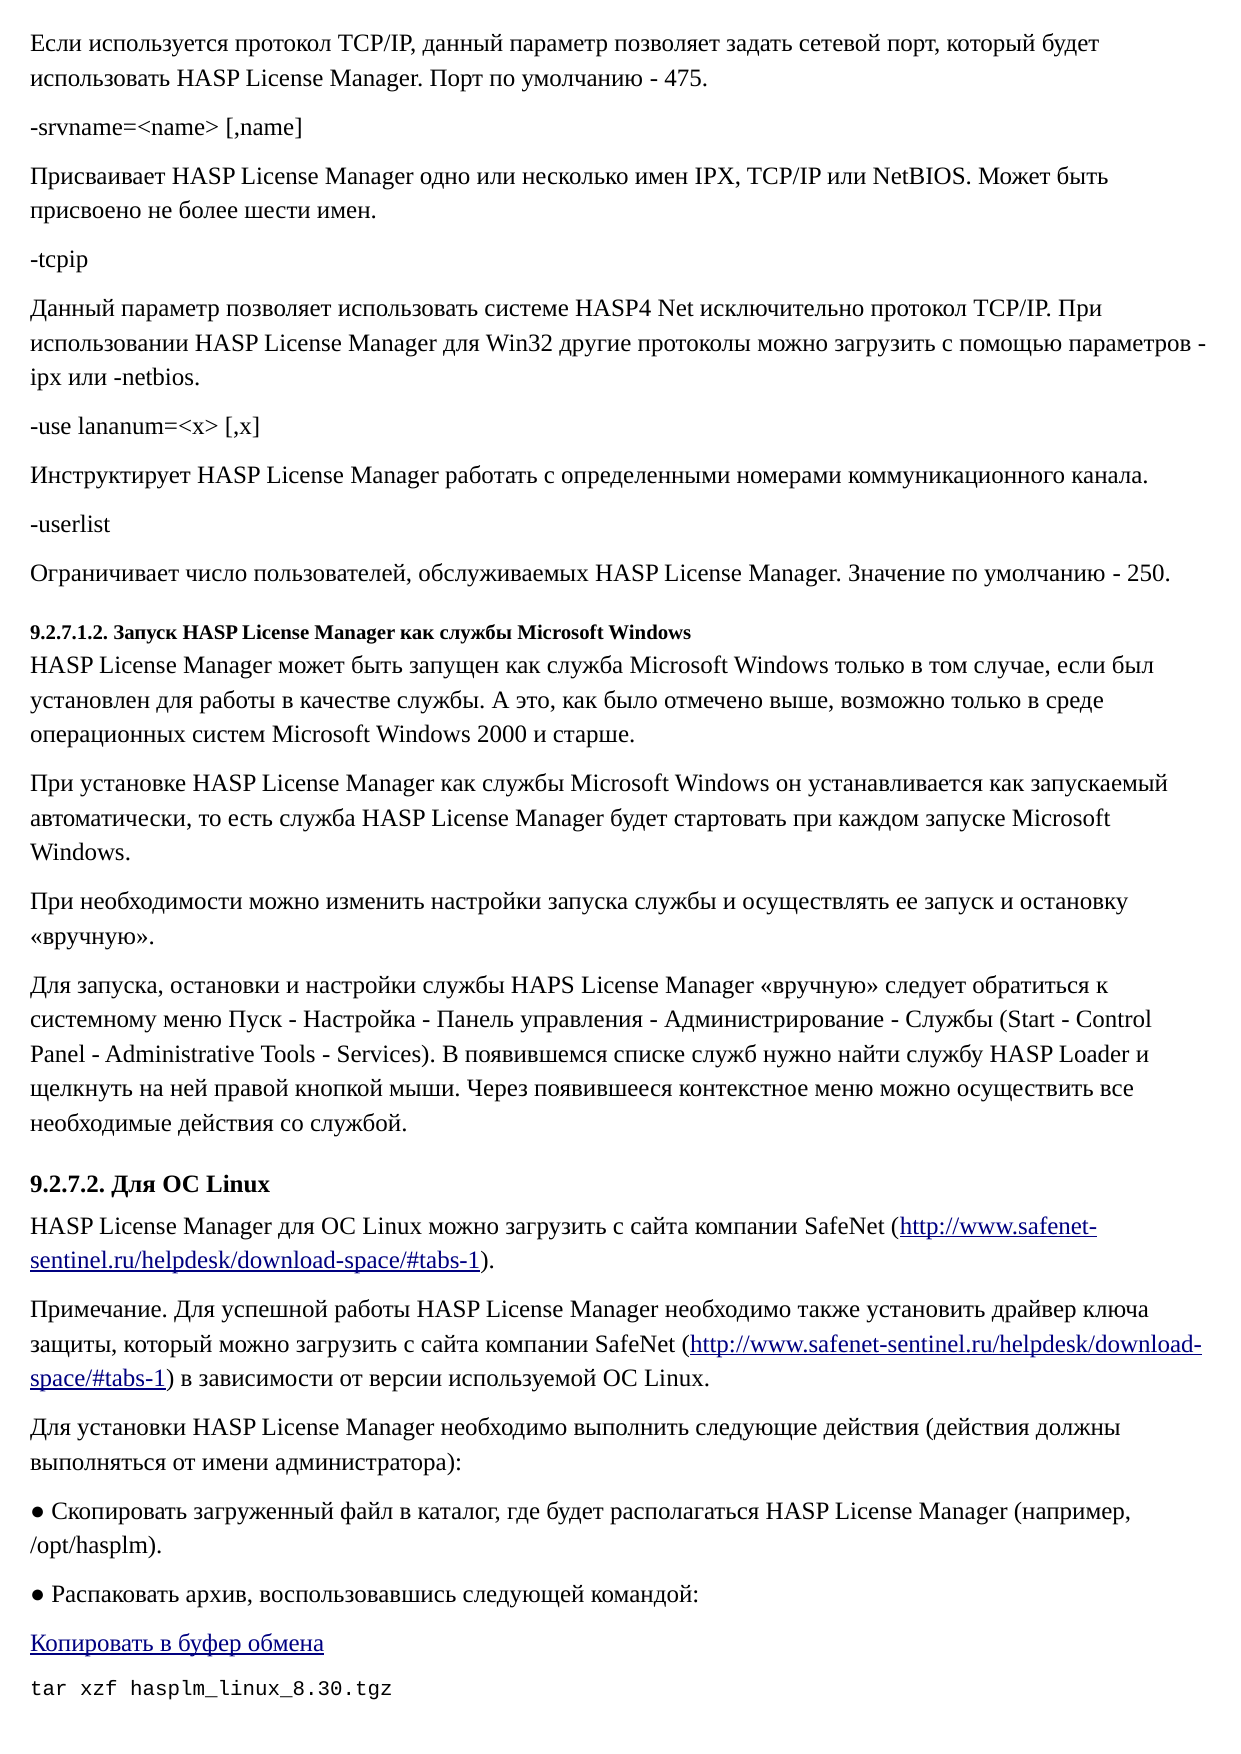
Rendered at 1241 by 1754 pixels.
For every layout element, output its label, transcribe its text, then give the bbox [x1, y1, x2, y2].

text Данный параметр позволяет использовать системе HASP4 Net исключительно протокол TCP/IP. При использовании HASP License Manager для Win32 другие протоколы можно загрузить с помощью параметров -ipx или -netbios. [30, 293, 1211, 391]
text Примечание. Для успешной работы HASP License Manager необходимо также установить драйвер ключа защиты, который можно загрузить с сайта компании SafeNet (http://www.safenet-sentinel.ru/helpdesk/download-space/#tabs-1) в зависимости от версии используемой ОС Linux. [30, 1294, 1211, 1392]
text При необходимости можно изменить настройки запуска службы и осуществлять ее запуск и остановку «вручную». [30, 886, 1211, 950]
text HASP License Manager может быть запущен как служба Microsoft Windows только в том случае, если был установлен для работы в качестве службы. А это, как было отмечено выше, возможно только в среде операционных систем Microsoft Windows 2000 и старше. [30, 650, 1211, 748]
text Ограничивает число пользователей, обслуживаемых HASP License Manager. Значение по умолчанию ‑ 250. [30, 558, 1211, 587]
text -srvname=<name> [,name] [30, 112, 1211, 140]
subtitle 9.2.7.2. Для ОС Linux [30, 1169, 1211, 1198]
subtitle 9.2.7.1.2. Запуск HASP License Manager как службы Microsoft Windows [30, 620, 1211, 644]
text Инструктирует HASP License Manager работать с определенными номерами коммуникационного канала. [30, 460, 1211, 489]
text HASP License Manager для ОС Linux можно загрузить с сайта компании SafeNet (http://www.safenet-sentinel.ru/helpdesk/download-space/#tabs-1). [30, 1211, 1211, 1274]
text -tcpip [30, 244, 1211, 273]
text ● Скопировать загруженный файл в каталог, где будет располагаться HASP License Manager (например, /opt/hasplm). [30, 1496, 1211, 1559]
text Для установки HASP License Manager необходимо выполнить следующие действия (действия должны выполняться от имени администратора): [30, 1412, 1211, 1476]
text -use lananum=<x> [,x] [30, 411, 1211, 440]
text -userlist [30, 509, 1211, 538]
text tar xzf hasplm_linux_8.30.tgz [30, 1677, 1211, 1701]
text При установке HASP License Manager как службы Microsoft Windows он устанавливается как запускаемый автоматически, то есть служба HASP License Manager будет стартовать при каждом запуске Microsoft Windows. [30, 768, 1211, 866]
text Для запуска, остановки и настройки службы HAPS License Manager «вручную» следует обратиться к системному меню Пуск ‑ Настройка ‑ Панель управления ‑ Администрирование ‑ Службы (Start ‑ Control Panel ‑ Administrative Tools ‑ Services). В появившемся списке служб нужно найти службу HASP Loader и щелкнуть на ней правой кнопкой мыши. Через появившееся контекстное меню можно осуществить все необходимые действия со службой. [30, 970, 1211, 1137]
text Если используется протокол TCP/IP, данный параметр позволяет задать сетевой порт, который будет использовать HASP License Manager. Порт по умолчанию ‑ 475. [30, 28, 1211, 91]
text ● Распаковать архив, воспользовавшись следующей командой: [30, 1579, 1211, 1608]
text Копировать в буфер обмена [30, 1628, 1211, 1657]
text Присваивает HASP License Manager одно или несколько имен IPX, TCP/IP или NetBIOS. Может быть присвоено не более шести имен. [30, 161, 1211, 224]
